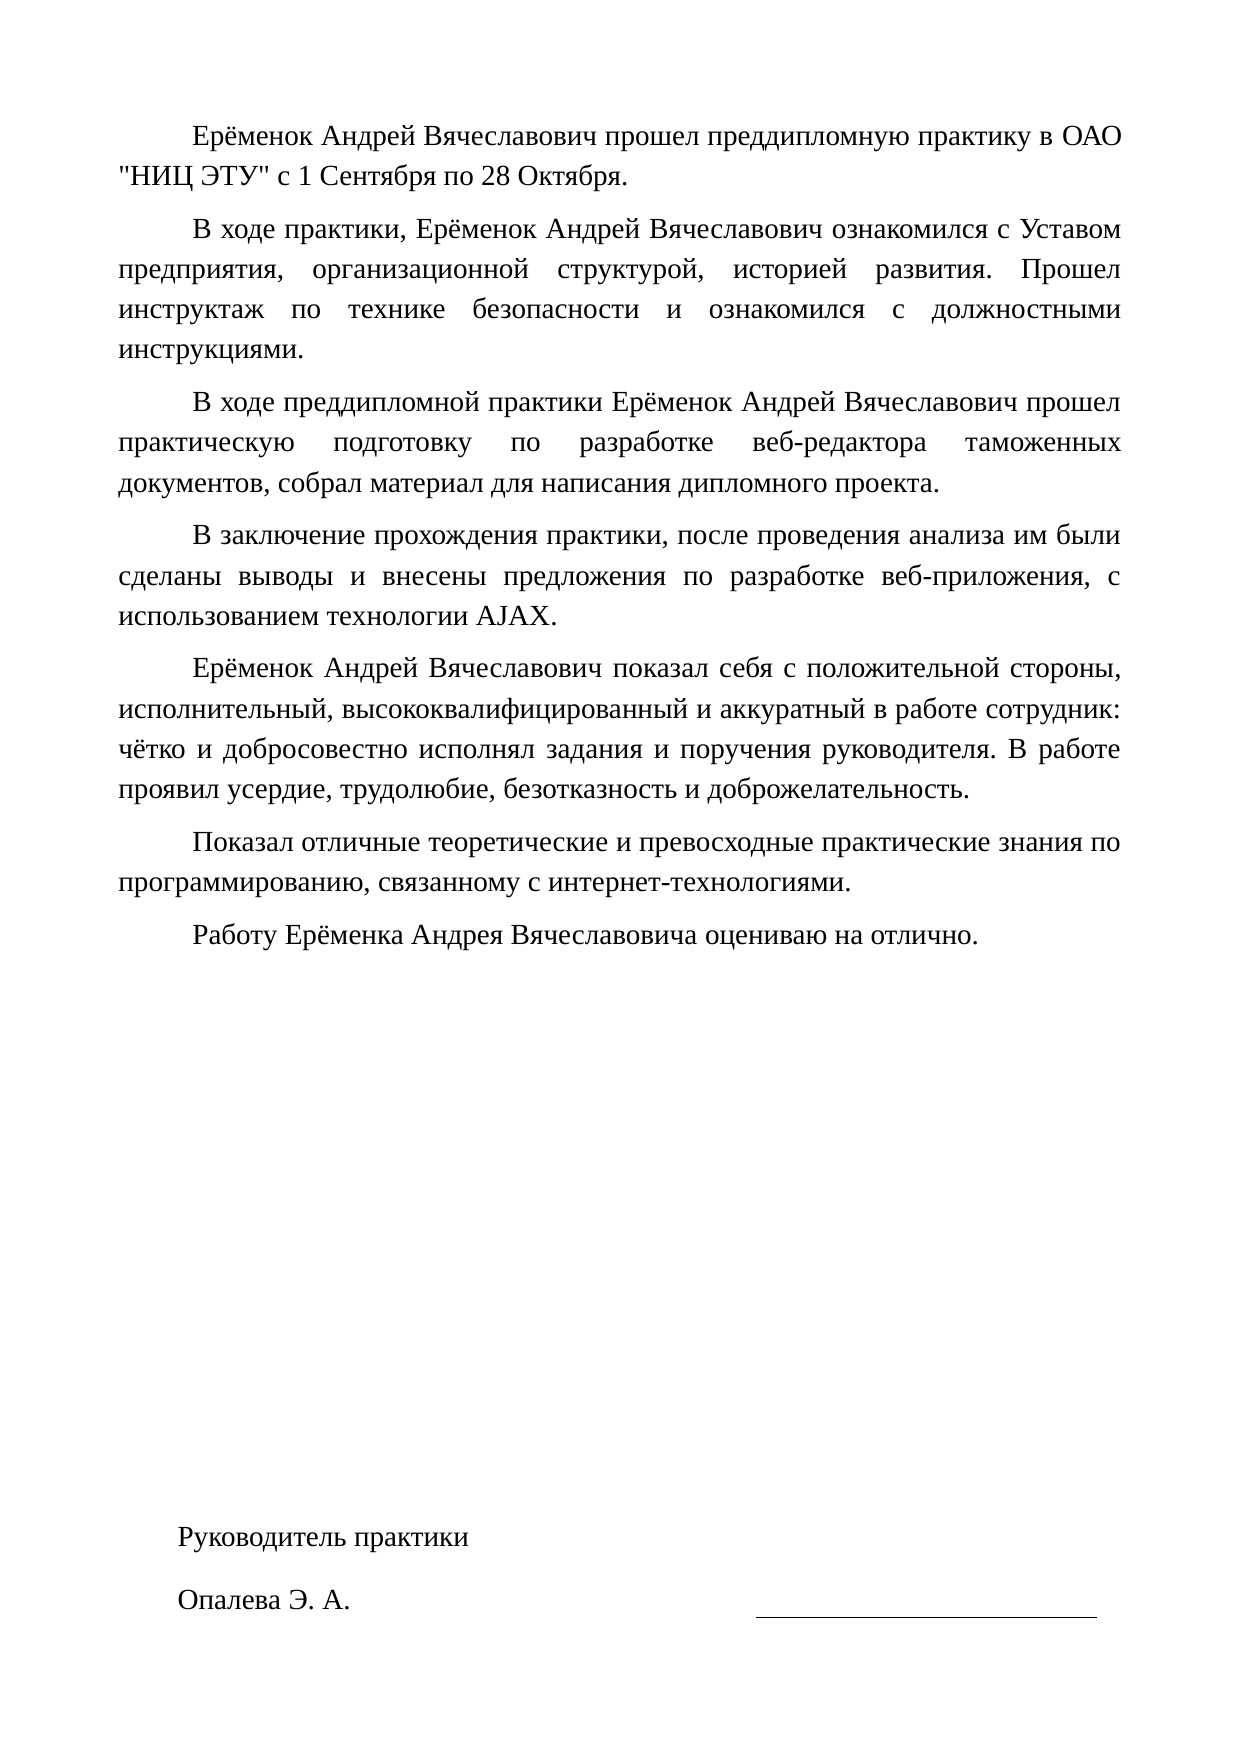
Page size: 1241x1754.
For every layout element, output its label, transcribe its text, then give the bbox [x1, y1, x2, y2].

text Работу Ерёменка Андрея Вячеславовича оцениваю на отлично. [118, 917, 1122, 950]
text В ходе преддипломной практики Ерёменок Андрей Вячеславович прошел практическую подготовку по разработке веб-редактора таможенных документов, собрал материал для написания дипломного проекта. [118, 384, 1122, 498]
text Ерёменок Андрей Вячеславович прошел преддипломную практику в ОАО "НИЦ ЭТУ" с 1 Сентября по 28 Октября. [118, 118, 1122, 192]
text Показал отличные теоретические и превосходные практические знания по программированию, связанному с интернет-технологиями. [118, 824, 1122, 898]
text В заключение прохождения практики, после проведения анализа им были сделаны выводы и внесены предложения по разработке веб-приложения, с использованием технологии AJAX. [118, 517, 1122, 631]
text В ходе практики, Ерёменок Андрей Вячеславович ознакомился с Уставом предприятия, организационной структурой, историей развития. Прошел инструктаж по технике безопасности и ознакомился с должностными инструкциями. [118, 211, 1122, 365]
text Ерёменок Андрей Вячеславович показал себя с положительной стороны, исполнительный, высококвалифицированный и аккуратный в работе сотрудник: чётко и добросовестно исполнял задания и поручения руководителя. В работе проявил усердие, трудолюбие, безотказность и доброжелательность. [118, 651, 1122, 805]
text Опалева Э. А. [118, 1582, 1122, 1615]
text Руководитель практики [118, 1519, 1122, 1552]
